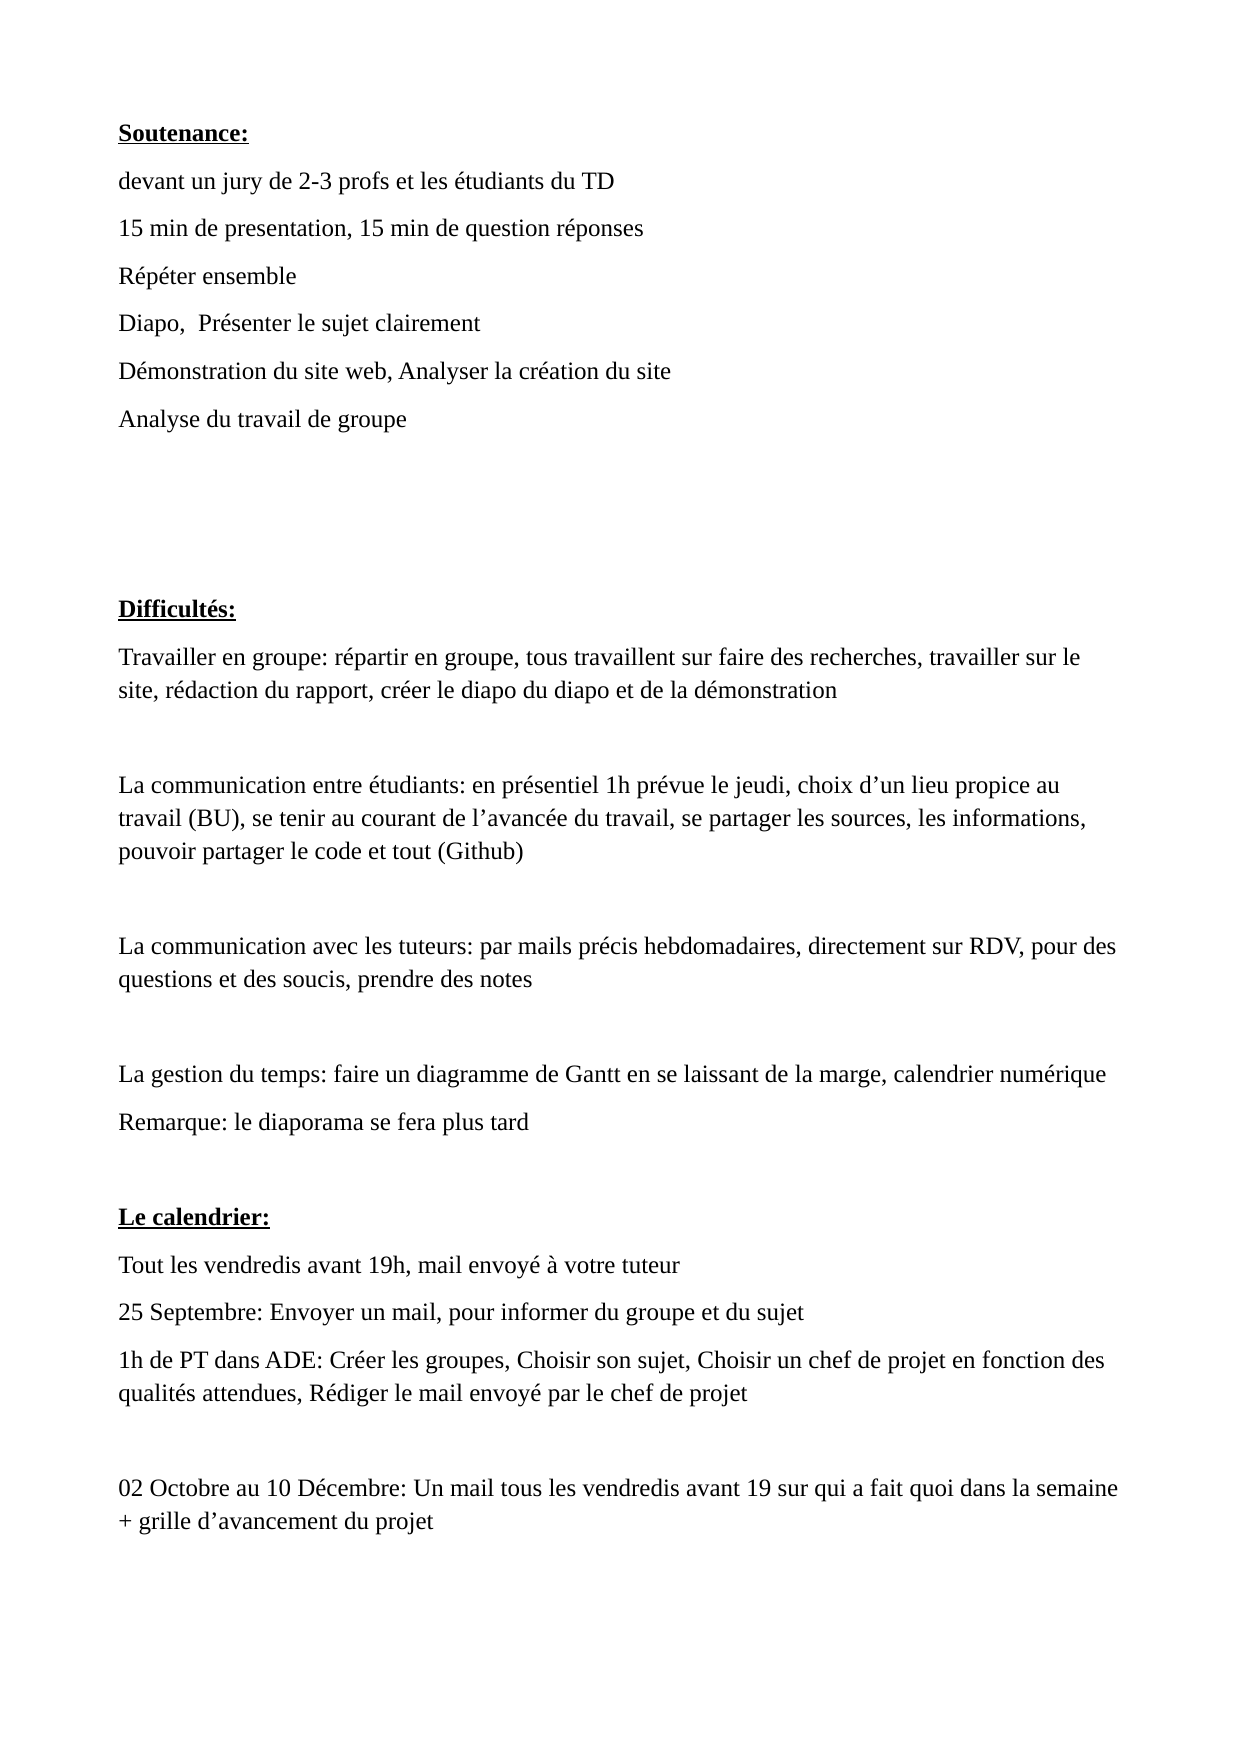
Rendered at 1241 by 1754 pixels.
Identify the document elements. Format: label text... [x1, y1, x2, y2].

text 25 Septembre: Envoyer un mail, pour informer du groupe et du sujet [118, 1297, 1122, 1326]
text Le calendrier: [118, 1202, 1122, 1231]
text Tout les vendredis avant 19h, mail envoyé à votre tuteur [118, 1250, 1122, 1279]
text Travailler en groupe: répartir en groupe, tous travaillent sur faire des recherches, travailler sur le site, rédaction du rapport, créer le diapo du diapo et de la démonstration [118, 642, 1122, 703]
text devant un jury de 2-3 profs et les étudiants du TD [118, 166, 1122, 194]
text Répéter ensemble [118, 261, 1122, 290]
text Analyse du travail de groupe [118, 404, 1122, 432]
text 15 min de presentation, 15 min de question réponses [118, 213, 1122, 242]
text 1h de PT dans ADE: Créer les groupes, Choisir son sujet, Choisir un chef de projet en fonction des qualités attendues, Rédiger le mail envoyé par le chef de projet [118, 1345, 1122, 1407]
text La communication avec les tuteurs: par mails précis hebdomadaires, directement sur RDV, pour des questions et des soucis, prendre des notes [118, 931, 1122, 993]
text Remarque: le diaporama se fera plus tard [118, 1107, 1122, 1136]
text Démonstration du site web, Analyser la création du site [118, 356, 1122, 385]
text La communication entre étudiants: en présentiel 1h prévue le jeudi, choix d’un lieu propice au travail (BU), se tenir au courant de l’avancée du travail, se partager les sources, les informations, pouvoir partager le code et tout (Github) [118, 770, 1122, 865]
text Soutenance: [118, 118, 1122, 147]
text Difficultés: [118, 594, 1122, 623]
text Diapo, Présenter le sujet clairement [118, 308, 1122, 337]
text 02 Octobre au 10 Décembre: Un mail tous les vendredis avant 19 sur qui a fait quoi dans la semaine + grille d’avancement du projet [118, 1473, 1122, 1535]
text La gestion du temps: faire un diagramme de Gantt en se laissant de la marge, calendrier numérique [118, 1059, 1122, 1088]
